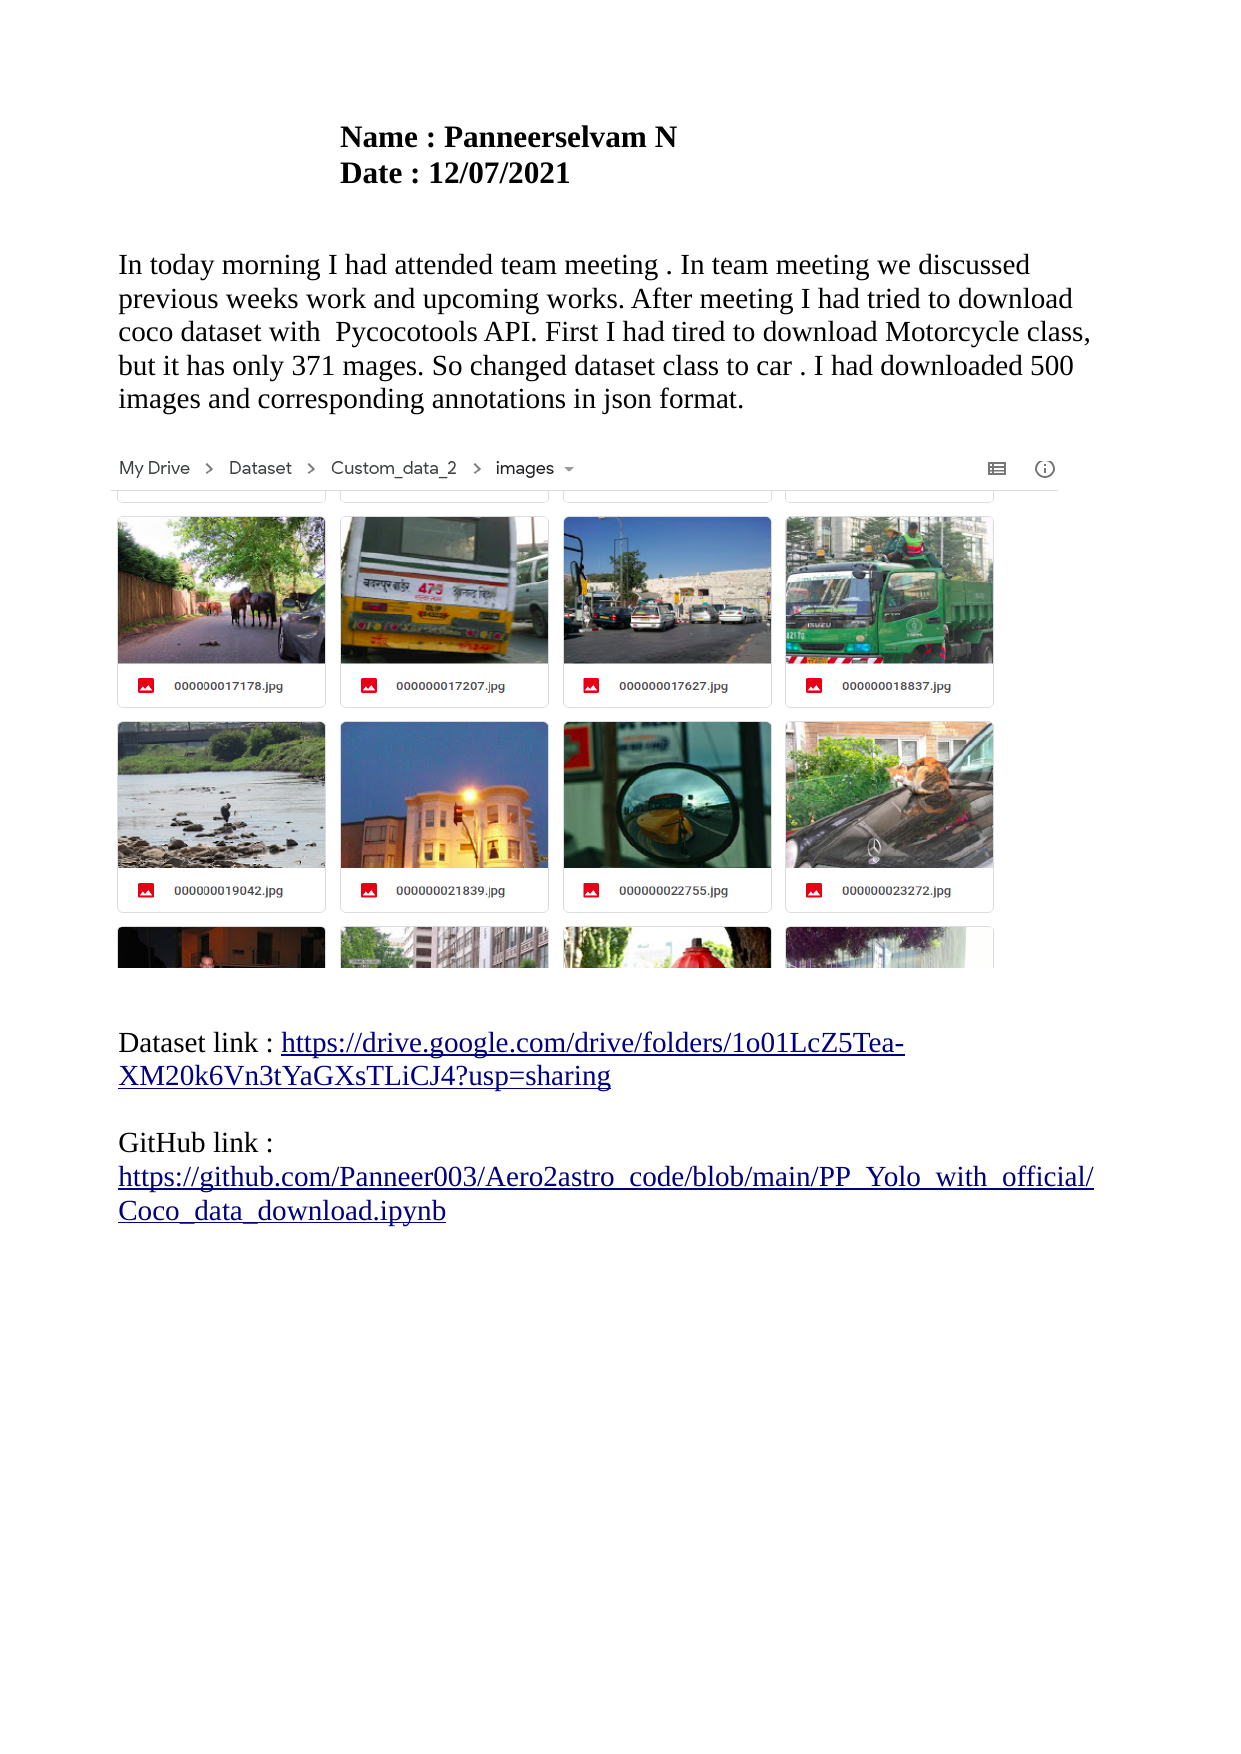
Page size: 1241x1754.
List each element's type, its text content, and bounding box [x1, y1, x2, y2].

picture [110, 461, 1058, 968]
text Dataset link : https://drive.google.com/drive/folders/1o01LcZ5Tea-XM20k6Vn3tYaGXsTLiCJ4?usp=sharing [118, 1025, 1122, 1092]
text Date : 12/07/2021 [118, 154, 1122, 190]
text In today morning I had attended team meeting . In team meeting we discussed previous weeks work and upcoming works. After meeting I had tried to download coco dataset with Pycocotools API. First I had tired to download Motorcycle class, but it has only 371 mages. So changed dataset class to car . I had downloaded 500 images and corresponding annotations in json format. [118, 247, 1122, 415]
text GitHub link : https://github.com/Panneer003/Aero2astro_code/blob/main/PP_Yolo_with_official/Coco_data_download.ipynb [118, 1126, 1122, 1226]
text Name : Panneerselvam N [118, 118, 1122, 154]
